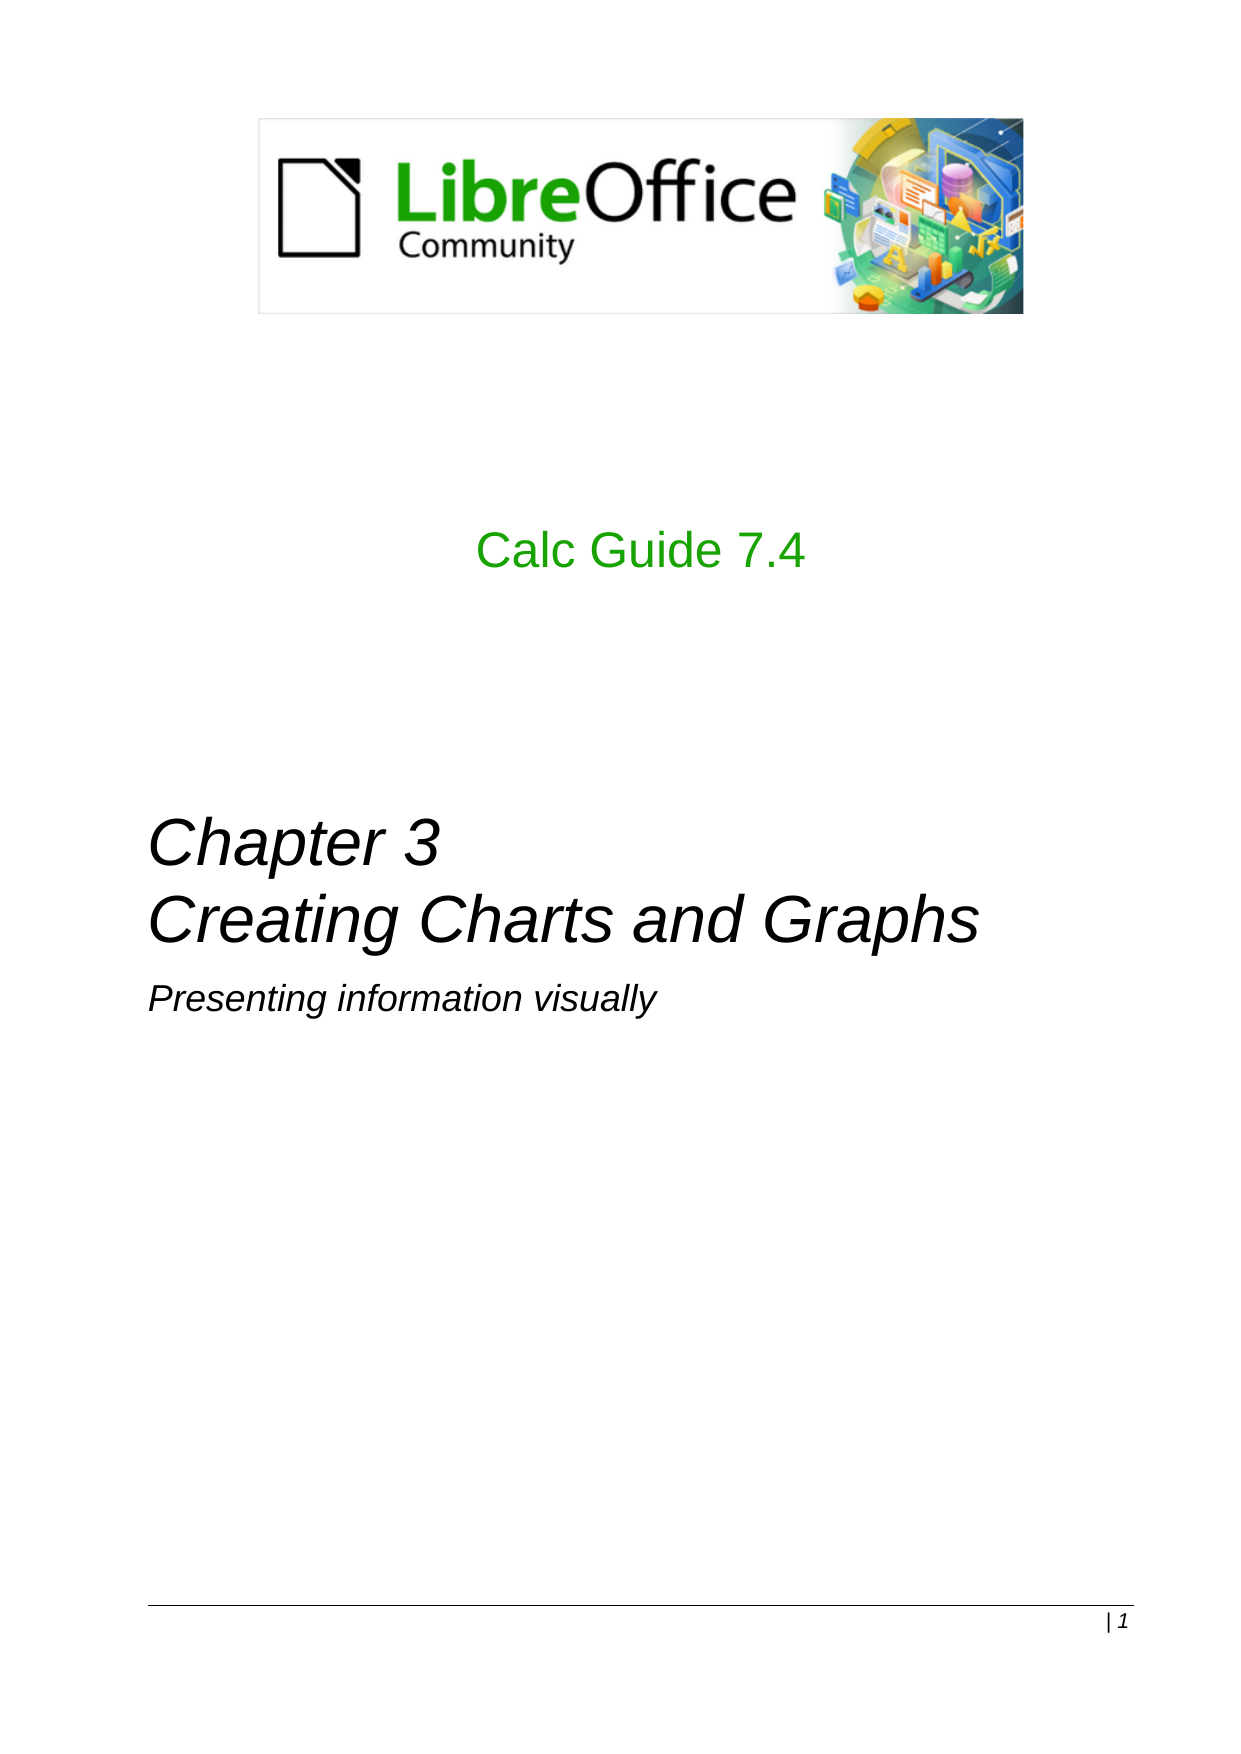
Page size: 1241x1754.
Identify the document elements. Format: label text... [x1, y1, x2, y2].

text Calc Guide 7.4 [148, 521, 1134, 578]
picture [258, 118, 1024, 314]
title Chapter 3 Creating Charts and Graphs [148, 803, 1134, 957]
subtitle Presenting information visually [148, 976, 1134, 1019]
